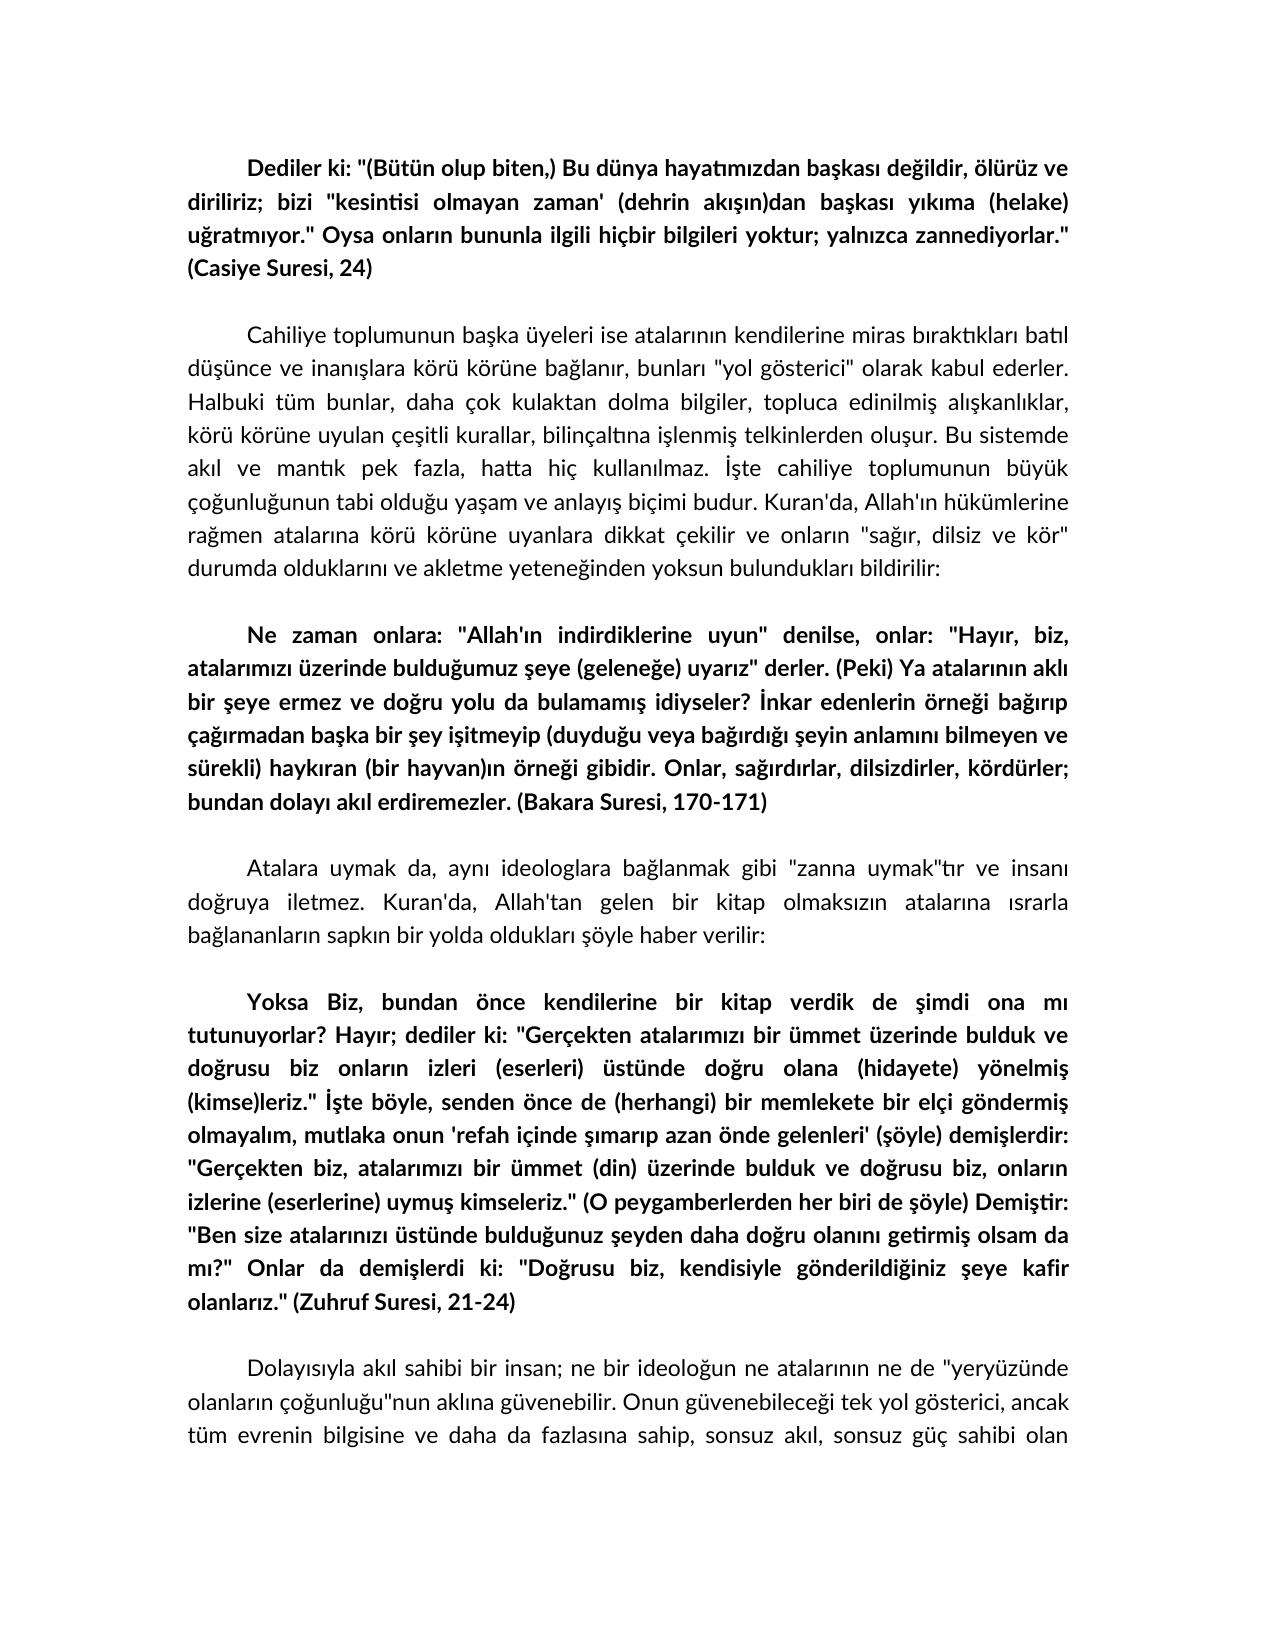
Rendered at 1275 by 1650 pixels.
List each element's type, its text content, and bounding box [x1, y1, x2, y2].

text Dediler ki: "(Bütün olup biten,) Bu dünya hayatımızdan başkası değildir, ölürüz ve diriliriz; bizi "kesintisi olmayan zaman' (dehrin akışın)dan başkası yıkıma (helake) uğratmıyor." Oysa onların bununla ilgili hiçbir bilgileri yoktur; yalnızca zannediyorlar." (Casiye Suresi, 24) [187, 150, 1070, 283]
text Dolayısıyla akıl sahibi bir insan; ne bir ideoloğun ne atalarının ne de "yeryüzünde olanların çoğunluğu"nun aklına güvenebilir. Onun güvenebileceği tek yol gösterici, ancak tüm evrenin bilgisine ve daha da fazlasına sahip, sonsuz akıl, sonsuz güç sahibi olan [187, 1350, 1070, 1450]
text Atalara uymak da, aynı ideologlara bağlanmak gibi "zanna uymak"tır ve insanı doğruya iletmez. Kuran'da, Allah'tan gelen bir kitap olmaksızın atalarına ısrarla bağlananların sapkın bir yolda oldukları şöyle haber verilir: [187, 850, 1070, 950]
text Ne zaman onlara: "Allah'ın indirdiklerine uyun" denilse, onlar: "Hayır, biz, atalarımızı üzerinde bulduğumuz şeye (geleneğe) uyarız" derler. (Peki) Ya atalarının aklı bir şeye ermez ve doğru yolu da bulamamış idiyseler? İnkar edenlerin örneği bağırıp çağırmadan başka bir şey işitmeyip (duyduğu veya bağırdığı şeyin anlamını bilmeyen ve sürekli) haykıran (bir hayvan)ın örneği gibidir. Onlar, sağırdırlar, dilsizdirler, kördürler; bundan dolayı akıl erdiremezler. (Bakara Suresi, 170-171) [187, 617, 1070, 817]
text Yoksa Biz, bundan önce kendilerine bir kitap verdik de şimdi ona mı tutunuyorlar? Hayır; dediler ki: "Gerçekten atalarımızı bir ümmet üzerinde bulduk ve doğrusu biz onların izleri (eserleri) üstünde doğru olana (hidayete) yönelmiş (kimse)leriz." İşte böyle, senden önce de (herhangi) bir memlekete bir elçi göndermiş olmayalım, mutlaka onun 'refah içinde şımarıp azan önde gelenleri' (şöyle) demişlerdir: "Gerçekten biz, atalarımızı bir ümmet (din) üzerinde bulduk ve doğrusu biz, onların izlerine (eserlerine) uymuş kimseleriz." (O peygamberlerden her biri de şöyle) Demiştir: "Ben size atalarınızı üstünde bulduğunuz şeyden daha doğru olanını getirmiş olsam da mı?" Onlar da demişlerdi ki: "Doğrusu biz, kendisiyle gönderildiğiniz şeye kafir olanlarız." (Zuhruf Suresi, 21-24) [187, 983, 1070, 1317]
text Cahiliye toplumunun başka üyeleri ise atalarının kendilerine miras bıraktıkları batıl düşünce ve inanışlara körü körüne bağlanır, bunları "yol gösterici" olarak kabul ederler. Halbuki tüm bunlar, daha çok kulaktan dolma bilgiler, topluca edinilmiş alışkanlıklar, körü körüne uyulan çeşitli kurallar, bilinçaltına işlenmiş telkinlerden oluşur. Bu sistemde akıl ve mantık pek fazla, hatta hiç kullanılmaz. İşte cahiliye toplumunun büyük çoğunluğunun tabi olduğu yaşam ve anlayış biçimi budur. Kuran'da, Allah'ın hükümlerine rağmen atalarına körü körüne uyanlara dikkat çekilir ve onların "sağır, dilsiz ve kör" durumda olduklarını ve akletme yeteneğinden yoksun bulundukları bildirilir: [187, 317, 1070, 583]
